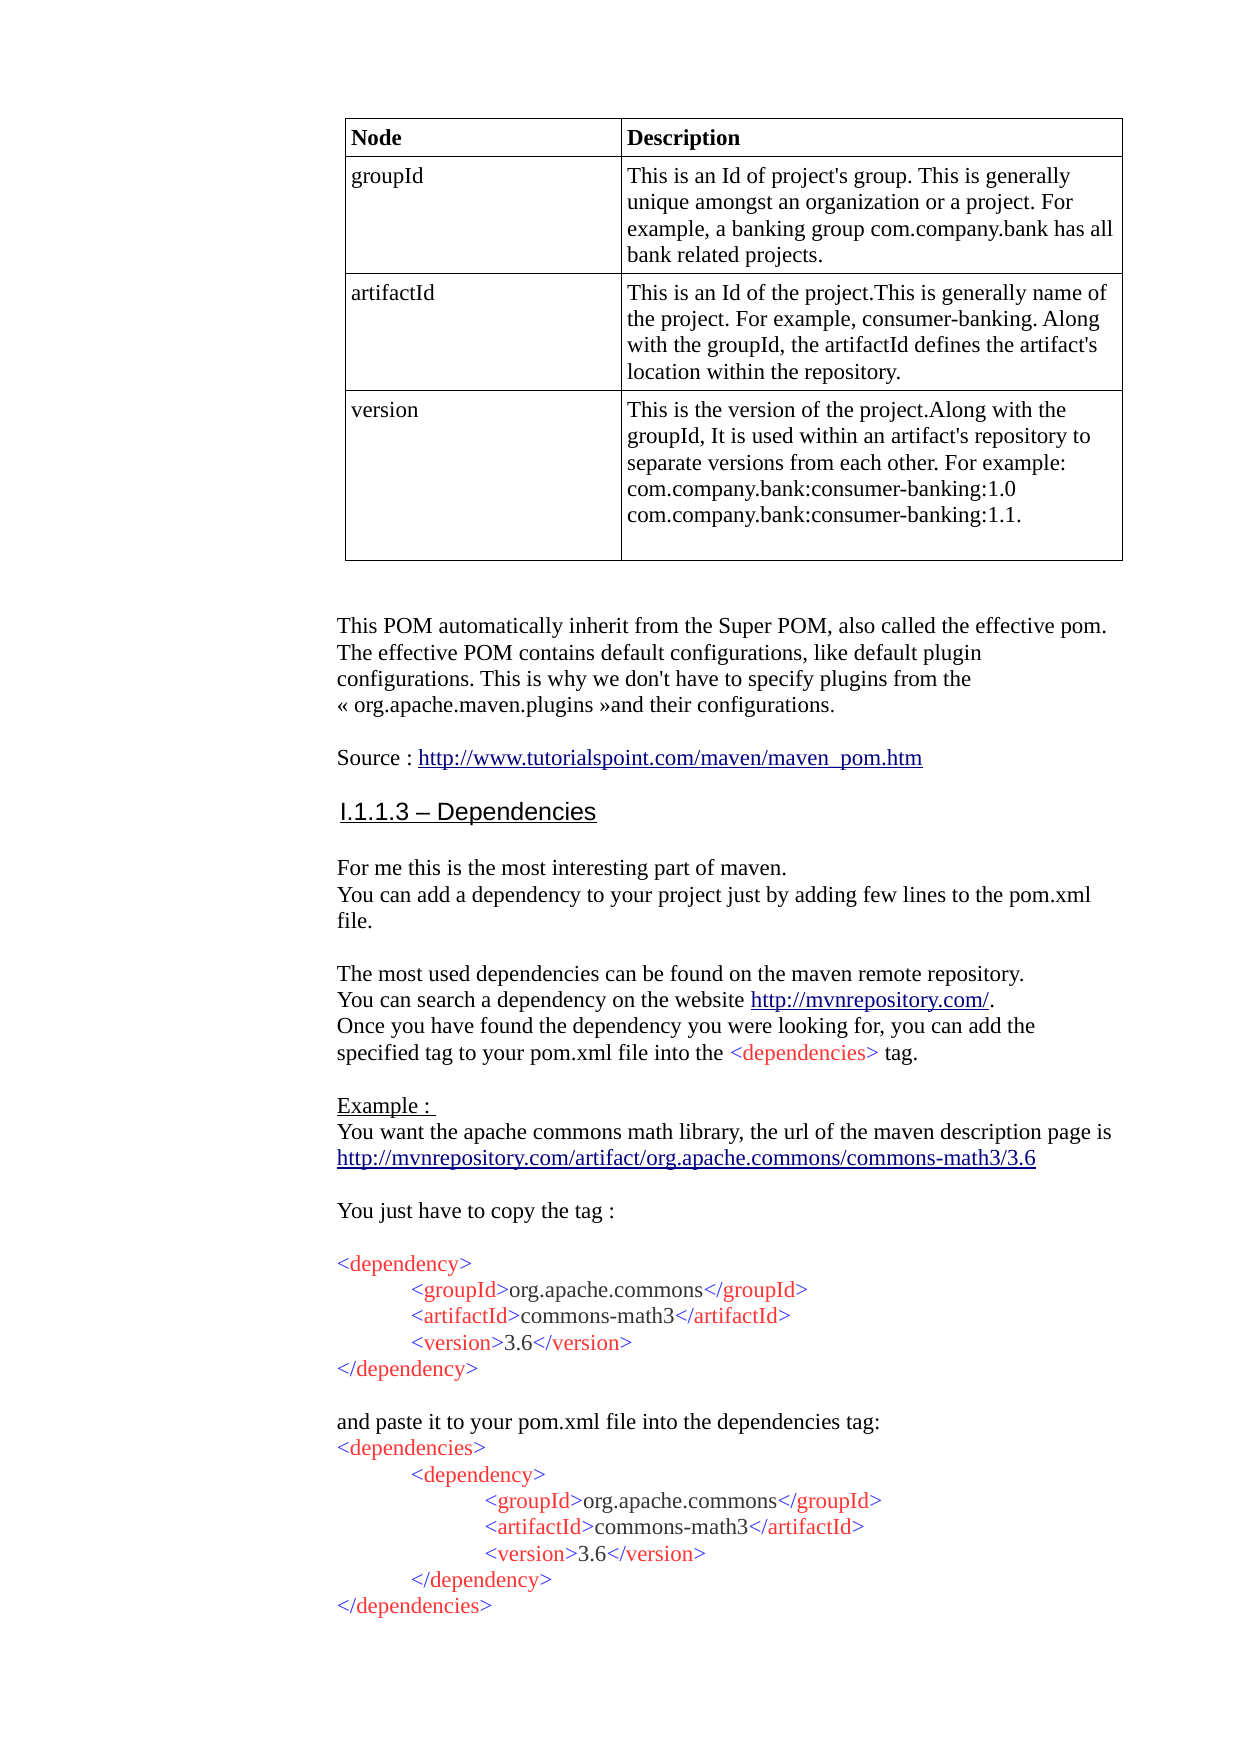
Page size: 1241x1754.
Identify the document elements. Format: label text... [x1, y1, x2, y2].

text You can search a dependency on the website http://mvnrepository.com/. [337, 986, 1122, 1013]
text Once you have found the dependency you were looking for, you can add the specified tag to your pom.xml file into the <dependencies> tag. [337, 1013, 1122, 1065]
text and paste it to your pom.xml file into the dependencies tag: [337, 1408, 1122, 1434]
text Example : [337, 1092, 1122, 1118]
table_cell artifactId [346, 274, 621, 390]
text <dependencies> [337, 1434, 1122, 1461]
text This POM automatically inherit from the Super POM, also called the effective pom. [337, 612, 1122, 639]
text </dependency> [337, 1355, 1122, 1382]
text I.1.1.3 – Dependencies [339, 797, 1122, 826]
text You can add a dependency to your project just by adding few lines to the pom.xml file. [337, 881, 1122, 933]
text The most used dependencies can be found on the maven remote repository. [337, 960, 1122, 986]
text You want the apache commons math library, the url of the maven description page is http://mvnrepository.com/artifact/org.apache.commons/commons-math3/3.6 [337, 1118, 1122, 1171]
table_header Description [622, 119, 1122, 156]
table_header Node [346, 119, 621, 156]
text <artifactId>commons-math3</artifactId> [337, 1302, 1122, 1329]
text </dependencies> [337, 1592, 1122, 1619]
text You just have to copy the tag : [337, 1197, 1122, 1223]
text The effective POM contains default configurations, like default plugin configurations. This is why we don't have to specify plugins from the « org.apache.maven.plugins »and their configurations. [337, 639, 1122, 718]
table_cell This is the version of the project.Along with the groupId, It is used within an artifact's repository to separate versions from each other. For example: com.company.bank:consumer-banking:1.0 com.company.bank:consumer-banking:1.1. [622, 391, 1122, 560]
table_cell groupId [346, 157, 621, 273]
text <groupId>org.apache.commons</groupId> [337, 1487, 1122, 1513]
text Source : http://www.tutorialspoint.com/maven/maven_pom.htm [337, 744, 1122, 771]
text </dependency> [337, 1566, 1122, 1592]
text <version>3.6</version> [337, 1540, 1122, 1566]
text <dependency> [337, 1250, 1122, 1276]
text <groupId>org.apache.commons</groupId> [337, 1276, 1122, 1302]
text <dependency> [337, 1461, 1122, 1487]
table_cell This is an Id of project's group. This is generally unique amongst an organization or a project. For example, a banking group com.company.bank has all bank related projects. [622, 157, 1122, 273]
table_cell This is an Id of the project.This is generally name of the project. For example, consumer-banking. Along with the groupId, the artifactId defines the artifact's location within the repository. [622, 274, 1122, 390]
text <artifactId>commons-math3</artifactId> [337, 1513, 1122, 1540]
table_cell version [346, 391, 621, 560]
text For me this is the most interesting part of maven. [337, 854, 1122, 881]
text <version>3.6</version> [337, 1329, 1122, 1355]
